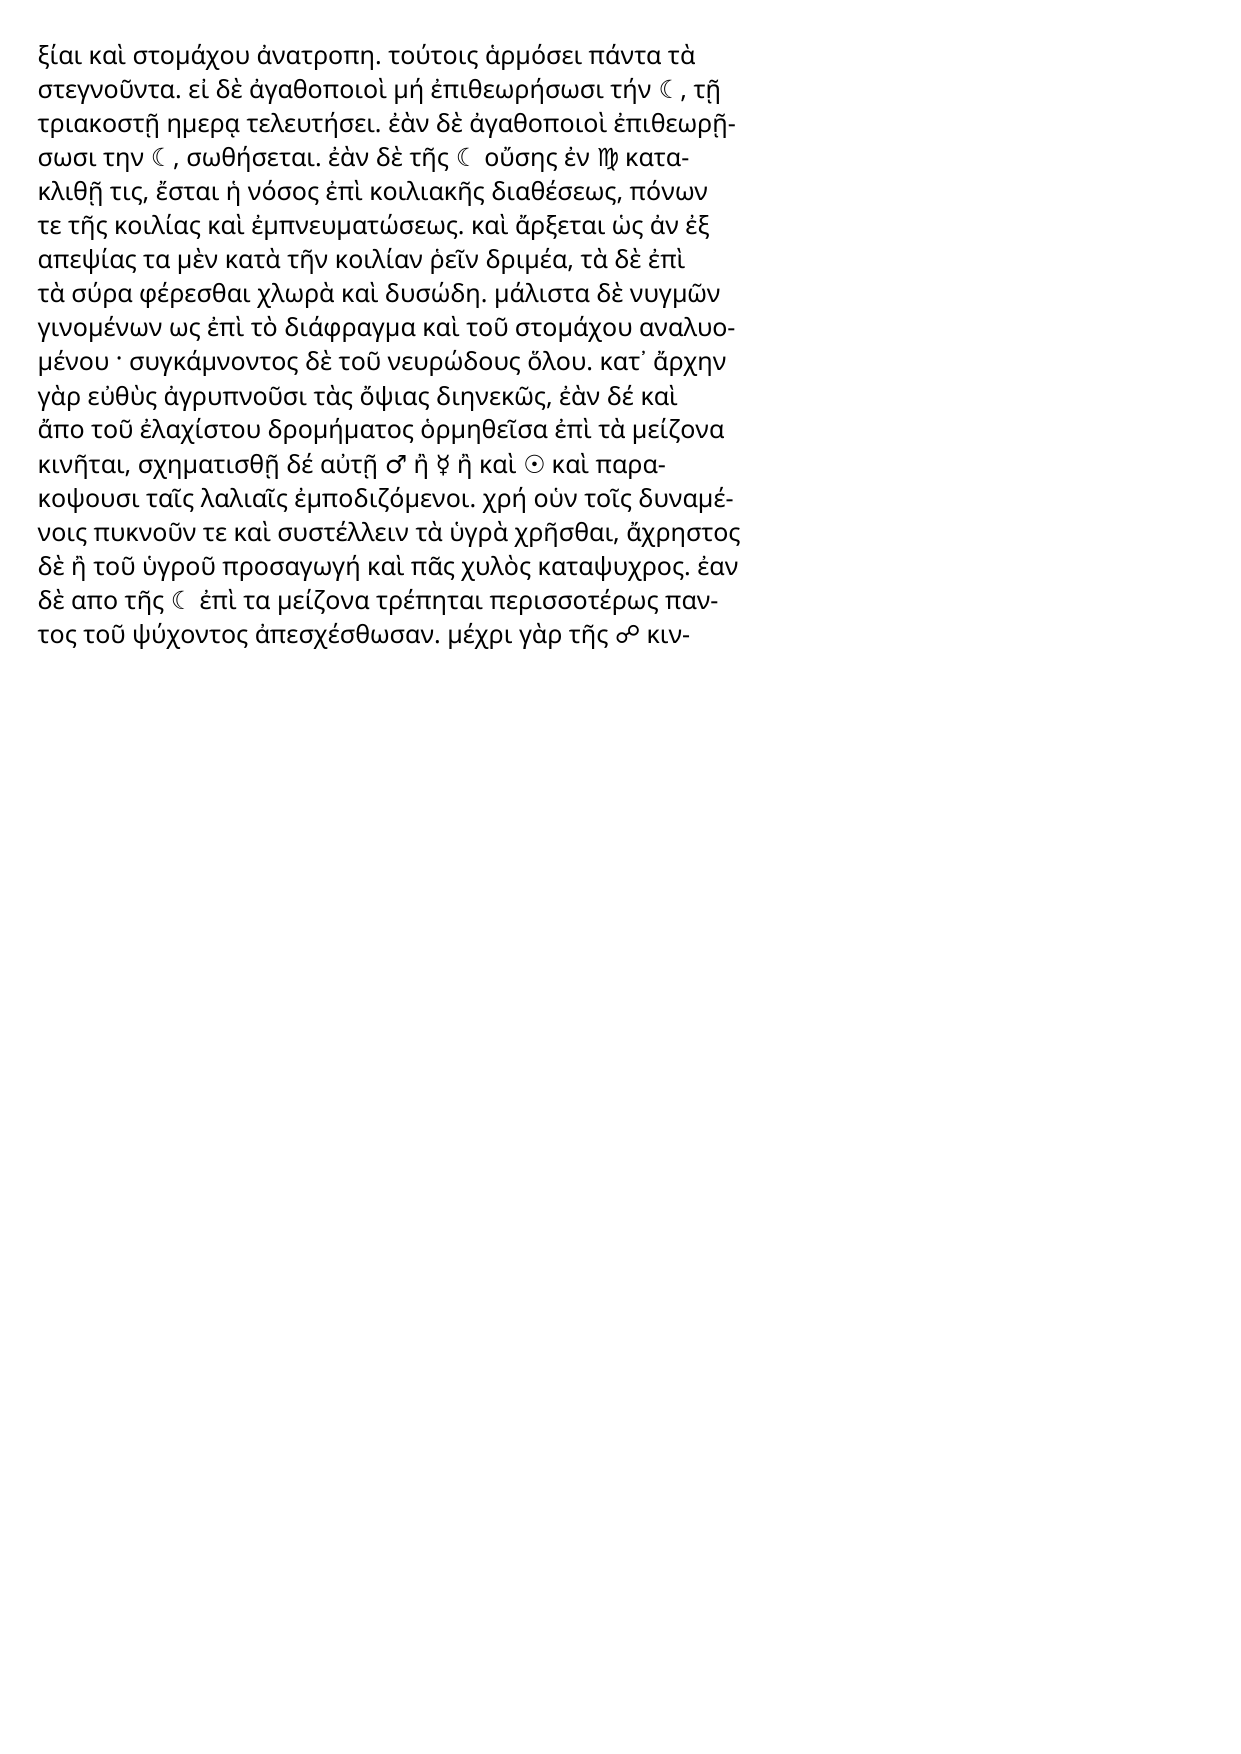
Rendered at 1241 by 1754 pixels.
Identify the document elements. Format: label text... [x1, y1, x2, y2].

text ξίαι καὶ στομάχου ἀνατροπη. τούτοις ἁρμόσει πάντα τὰ στεγνοῦντα. εἰ δὲ ἀγαθοποιοὶ μή ἐπιθεωρήσωσι τήν ☾, τῇ τριακοστῇ ημερᾳ τελευτήσει. ἐὰν δὲ ἀγαθοποιοὶ ἐπιθεωρῇ- σωσι την ☾, σωθήσεται. ἐὰν δὲ τῆς ☾ οὔσης ἐν ♍ κατα- κλιθῇ τις, ἔσται ἡ νόσος ἐπὶ κοιλιακῆς διαθέσεως, πόνων τε τῆς κοιλίας καὶ ἐμπνευματώσεως. καὶ ἄρξεται ὡς ἀν ἐξ απεψίας τα μὲν κατὰ τῆν κοιλίαν ῥεῖν δριμέα, τὰ δὲ ἐπὶ τὰ σύρα φέρεσθαι χλωρὰ καὶ δυσώδη. μάλιστα δὲ νυγμῶν γινομένων ως ἐπὶ τὸ διάφραγμα καὶ τοῦ στομάχου αναλυο- μένου · συγκάμνοντος δὲ τοῦ νευρώδους ὅλου. κατ᾽ ἄρχην γὰρ εὐθὺς ἀγρυπνοῦσι τὰς ὄψιας διηνεκῶς, ἐὰν δέ καὶ ἄπο τοῦ ἐλαχίστου δρομήματος ὁρμηθεῖσα ἐπὶ τὰ μείζονα κινῆται, σχηματισθῇ δέ αὐτῇ ♂ ἢ ☿ ἢ καὶ ☉ καὶ παρα- κοψουσι ταῖς λαλιαῖς ἐμποδιζόμενοι. χρή οὑν τοῖς δυναμέ- νοις πυκνοῦν τε καὶ συστέλλειν τὰ ὑγρὰ χρῆσθαι, ἄχρηστος δὲ ἢ τοῦ ὑγροῦ προσαγωγή καὶ πᾶς χυλὸς καταψυχρος. ἐαν δὲ απο τῆς ☾ ἐπὶ τα μείζονα τρέπηται περισσοτέρως παν- τος τοῦ ψύχοντος ἀπεσχέσθωσαν. μέχρι γὰρ τῆς ☍ κιν- [37, 37, 1203, 651]
